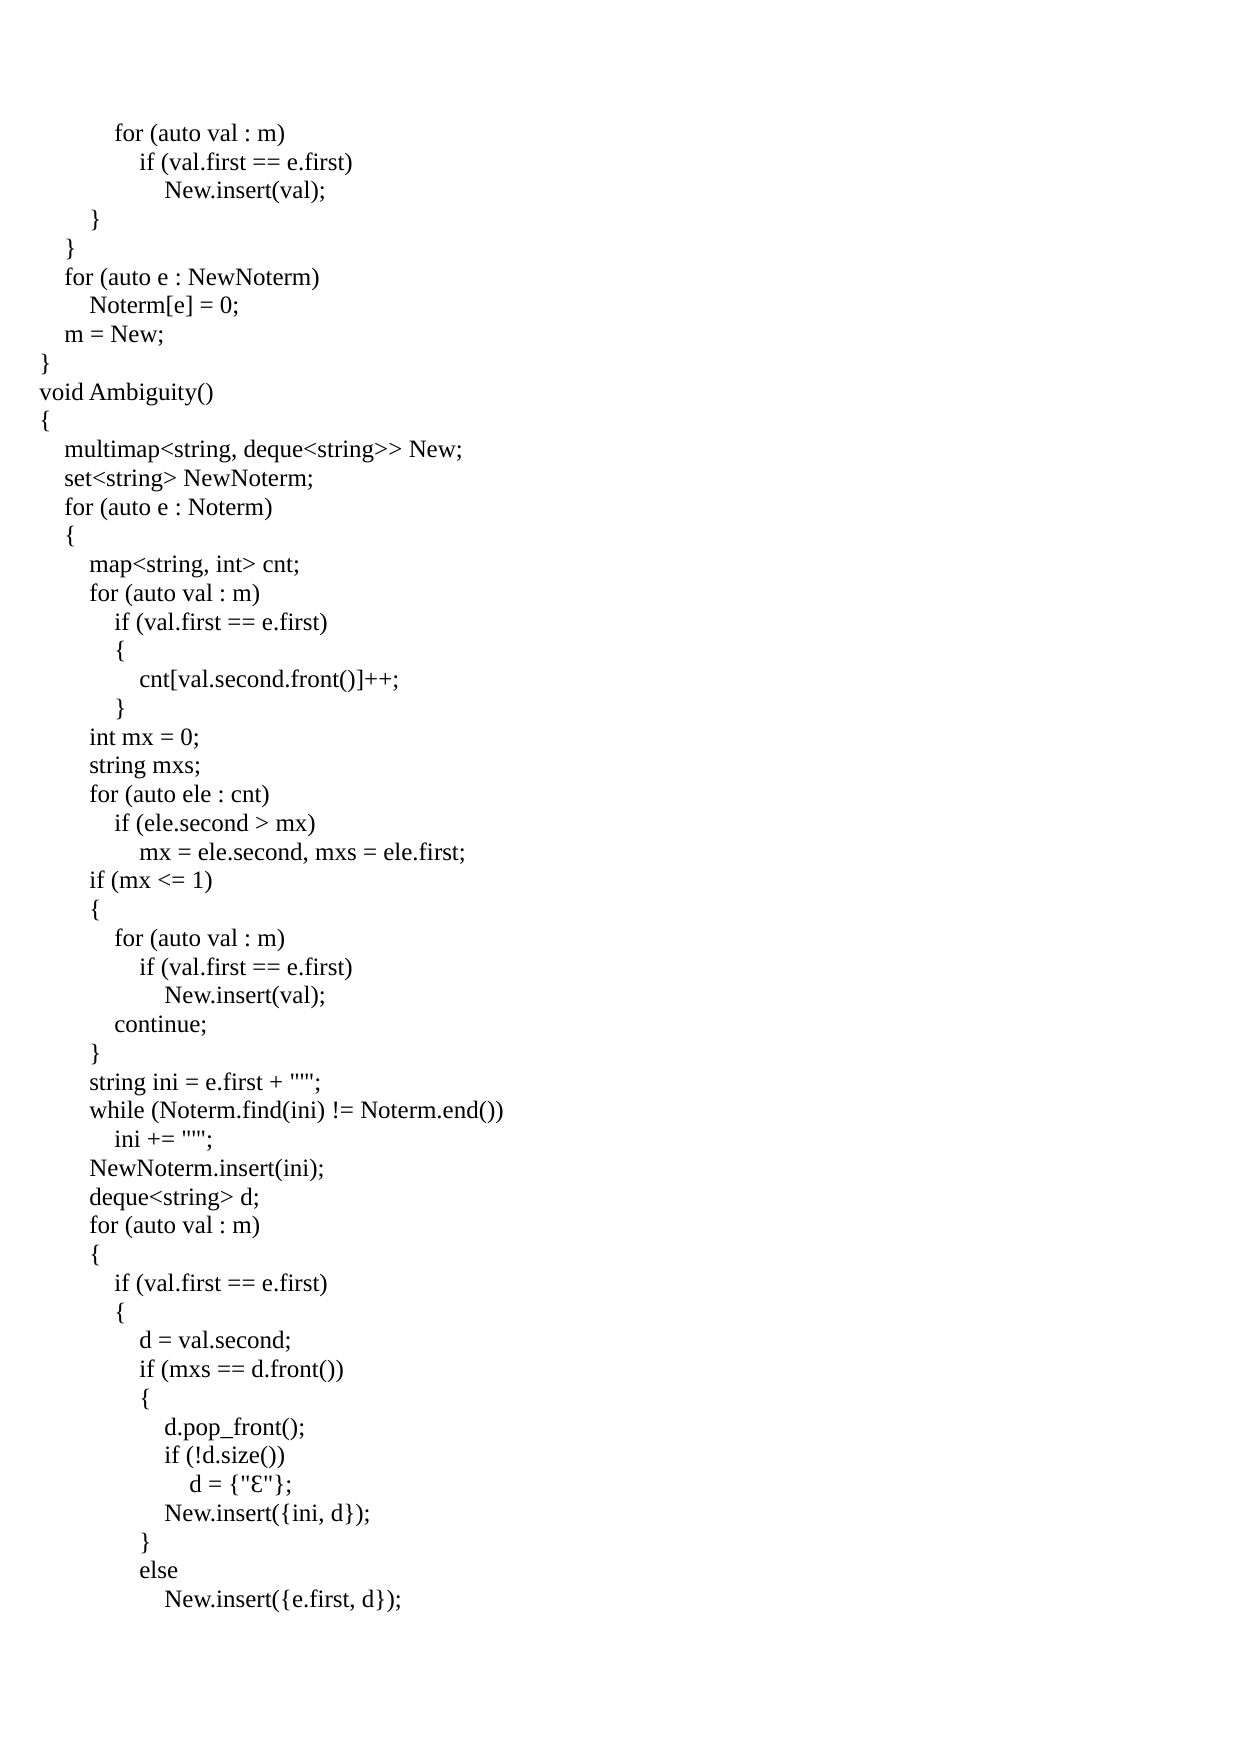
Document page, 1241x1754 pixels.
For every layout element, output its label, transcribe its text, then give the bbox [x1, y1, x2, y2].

text for (auto e : Noterm) [39, 492, 1184, 521]
text string mxs; [39, 751, 1184, 779]
text deque<string> d; [39, 1182, 1184, 1211]
text } [39, 693, 1184, 722]
text if (ele.second > mx) [39, 808, 1184, 837]
text else [39, 1556, 1184, 1584]
text cnt[val.second.front()]++; [39, 664, 1184, 693]
text { [39, 894, 1184, 923]
text { [39, 521, 1184, 549]
text if (val.first == e.first) [39, 952, 1184, 981]
text } [39, 1527, 1184, 1556]
text for (auto ele : cnt) [39, 779, 1184, 808]
text { [39, 1239, 1184, 1268]
text mx = ele.second, mxs = ele.first; [39, 837, 1184, 866]
text multimap<string, deque<string>> New; [39, 434, 1184, 463]
text continue; [39, 1009, 1184, 1038]
text if (!d.size()) [39, 1441, 1184, 1469]
text m = New; [39, 319, 1184, 348]
text New.insert({ini, d}); [39, 1498, 1184, 1527]
text if (mxs == d.front()) [39, 1354, 1184, 1383]
text for (auto val : m) [39, 578, 1184, 607]
text { [39, 1297, 1184, 1326]
text if (val.first == e.first) [39, 607, 1184, 636]
text d = {"Ɛ"}; [39, 1469, 1184, 1498]
text if (mx <= 1) [39, 866, 1184, 894]
text while (Noterm.find(ini) != Noterm.end()) [39, 1096, 1184, 1124]
text } [39, 348, 1184, 377]
text for (auto val : m) [39, 923, 1184, 952]
text NewNoterm.insert(ini); [39, 1153, 1184, 1182]
text for (auto val : m) [39, 118, 1184, 147]
text { [39, 406, 1184, 434]
text ini += "'"; [39, 1124, 1184, 1153]
text New.insert({e.first, d}); [39, 1584, 1184, 1613]
text void Ambiguity() [39, 377, 1184, 406]
text if (val.first == e.first) [39, 1268, 1184, 1297]
text Noterm[e] = 0; [39, 291, 1184, 319]
text } [39, 1038, 1184, 1067]
text { [39, 636, 1184, 664]
text string ini = e.first + "'"; [39, 1067, 1184, 1096]
text New.insert(val); [39, 981, 1184, 1009]
text if (val.first == e.first) [39, 147, 1184, 176]
text d.pop_front(); [39, 1412, 1184, 1441]
text New.insert(val); [39, 176, 1184, 204]
text set<string> NewNoterm; [39, 463, 1184, 492]
text d = val.second; [39, 1326, 1184, 1354]
text map<string, int> cnt; [39, 549, 1184, 578]
text for (auto e : NewNoterm) [39, 262, 1184, 291]
text { [39, 1383, 1184, 1412]
text int mx = 0; [39, 722, 1184, 751]
text } [39, 204, 1184, 233]
text } [39, 233, 1184, 262]
text for (auto val : m) [39, 1211, 1184, 1239]
